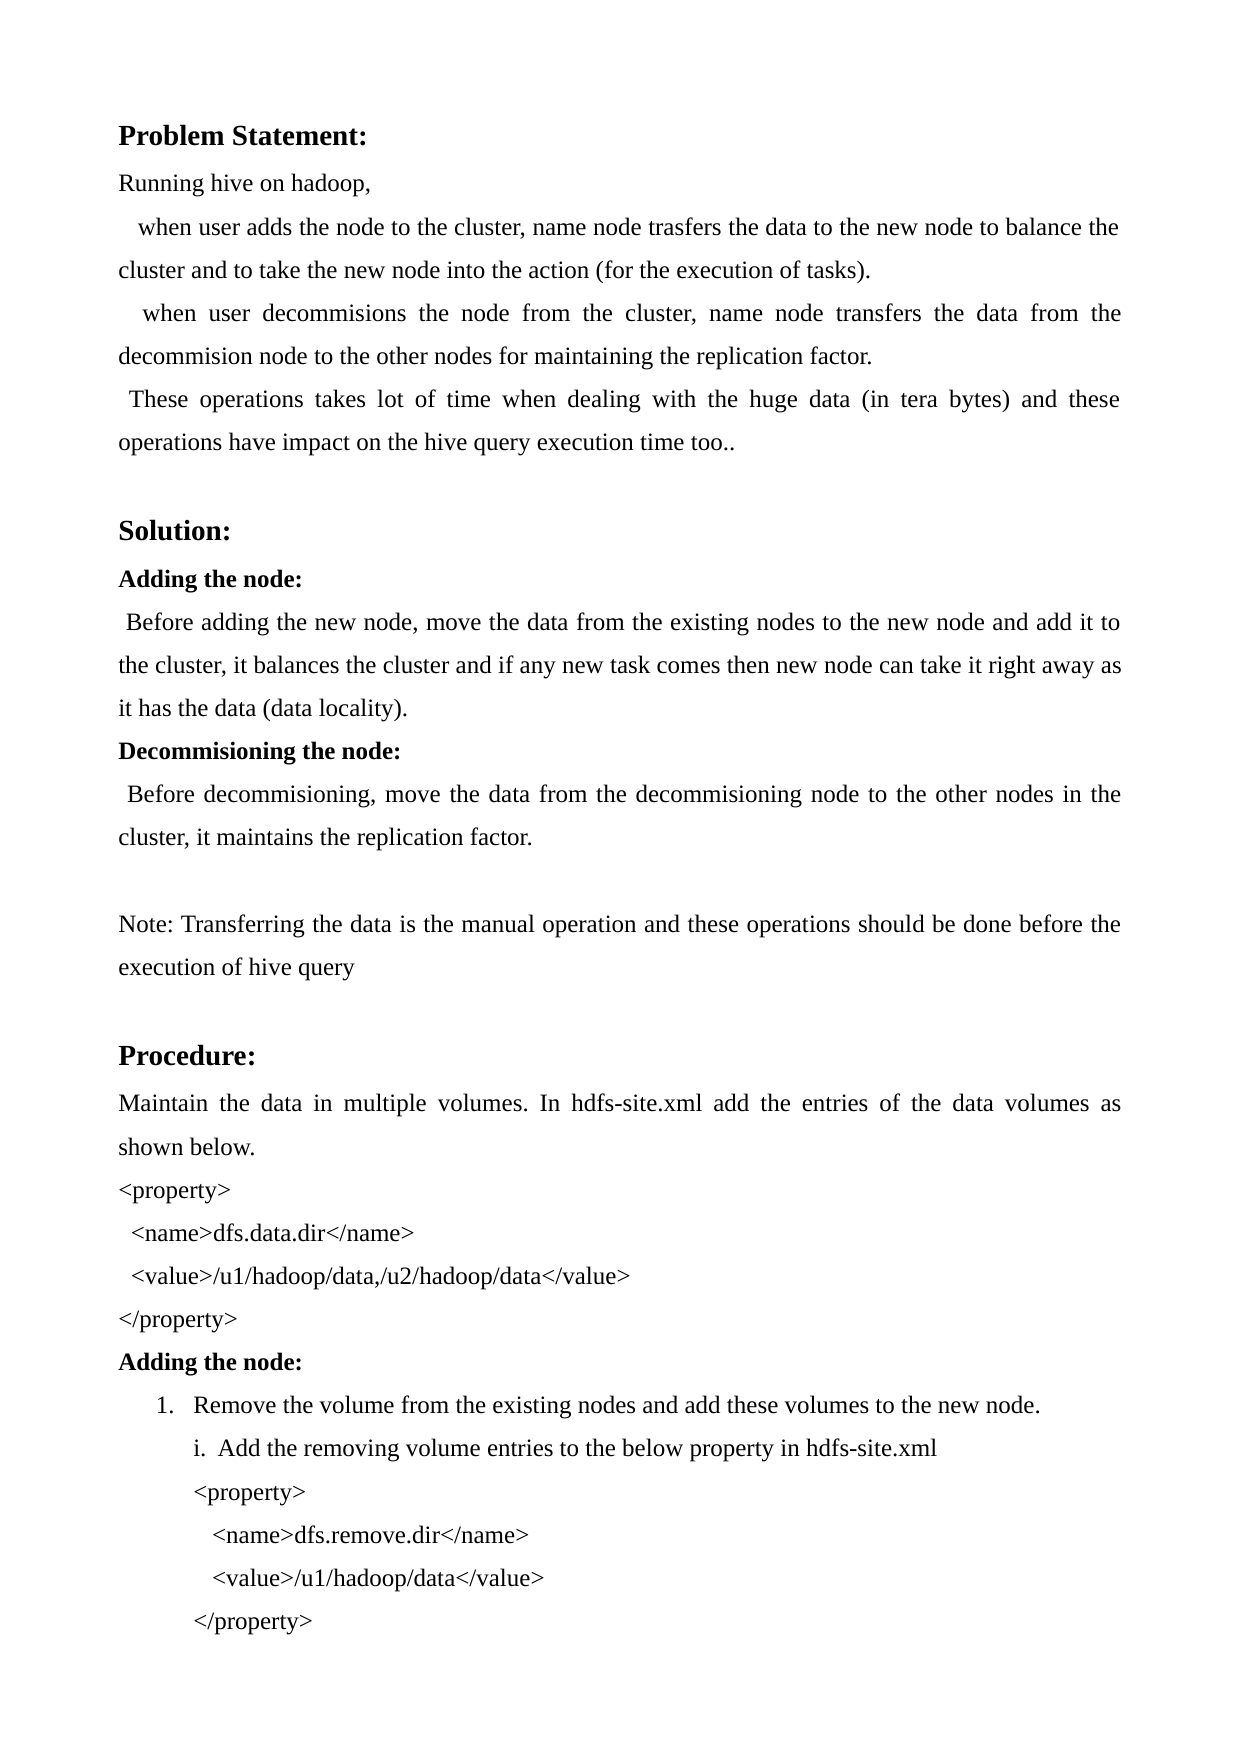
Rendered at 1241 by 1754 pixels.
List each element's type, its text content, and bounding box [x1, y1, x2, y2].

list </property> [156, 1606, 1122, 1635]
text Before adding the new node, move the data from the existing nodes to the new node and add it to the cluster, it balances the cluster and if any new task comes then new node can take it right away as it has the data (data locality). [118, 607, 1122, 722]
list i. Add the removing volume entries to the below property in hdfs-site.xml [156, 1433, 1122, 1462]
list Remove the volume from the existing nodes and add these volumes to the new node. [156, 1390, 1122, 1419]
text Decommisioning the node: [118, 736, 1122, 765]
list <value>/u1/hadoop/data</value> [156, 1563, 1122, 1592]
text These operations takes lot of time when dealing with the huge data (in tera bytes) and these operations have impact on the hive query execution time too.. [118, 384, 1122, 456]
text Note: Transferring the data is the manual operation and these operations should be done before the execution of hive query [118, 909, 1122, 981]
text <property> [118, 1175, 1122, 1203]
list <property> [156, 1477, 1122, 1505]
text </property> [118, 1304, 1122, 1333]
text when user adds the node to the cluster, name node trasfers the data to the new node to balance the cluster and to take the new node into the action (for the execution of tasks). [118, 212, 1122, 283]
text Maintain the data in multiple volumes. In hdfs-site.xml add the entries of the data volumes as shown below. [118, 1088, 1122, 1160]
text Before decommisioning, move the data from the decommisioning node to the other nodes in the cluster, it maintains the replication factor. [118, 779, 1122, 851]
text <name>dfs.data.dir</name> [118, 1218, 1122, 1247]
text Adding the node: [118, 564, 1122, 592]
text Problem Statement: [118, 118, 1122, 152]
text <value>/u1/hadoop/data,/u2/hadoop/data</value> [118, 1261, 1122, 1290]
list <name>dfs.remove.dir</name> [156, 1520, 1122, 1548]
text Adding the node: [118, 1347, 1122, 1376]
text Procedure: [118, 1038, 1122, 1072]
text Running hive on hadoop, [118, 168, 1122, 197]
text Solution: [118, 513, 1122, 547]
text when user decommisions the node from the cluster, name node transfers the data from the decommision node to the other nodes for maintaining the replication factor. [118, 298, 1122, 370]
